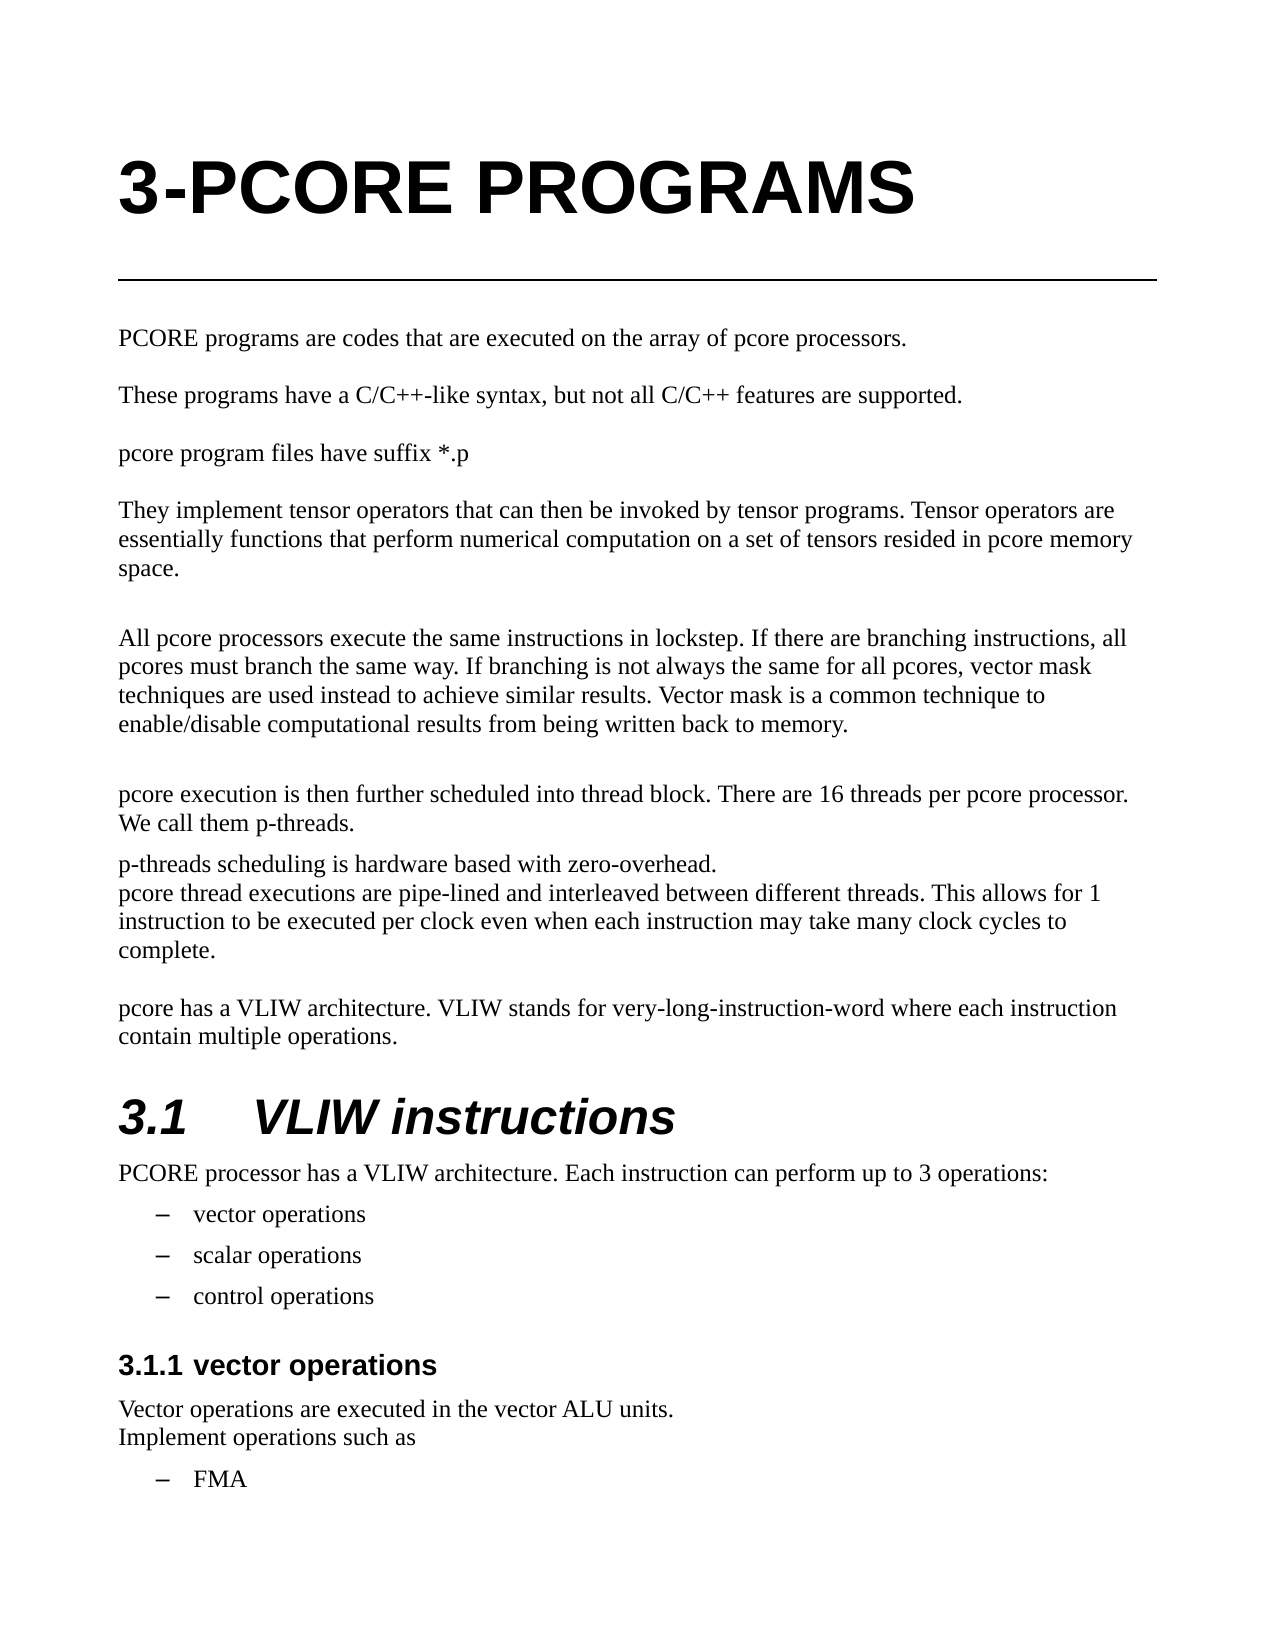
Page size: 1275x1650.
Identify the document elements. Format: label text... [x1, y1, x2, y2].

list FMA [156, 1464, 1157, 1492]
subtitle VLIW instructions [118, 1088, 1157, 1145]
subtitle -PCORE PROGRAMS [118, 143, 1157, 229]
text p-threads scheduling is hardware based with zero-overhead. pcore thread executions are pipe-lined and interleaved between different threads. This allows for 1 instruction to be executed per clock even when each instruction may take many clock cycles to complete. pcore has a VLIW architecture. VLIW stands for very-long-instruction-word where each instruction contain multiple operations. [118, 849, 1157, 1050]
list vector operations [156, 1199, 1157, 1228]
list control operations [156, 1281, 1157, 1310]
text PCORE programs are codes that are executed on the array of pcore processors. These programs have a C/C++-like syntax, but not all C/C++ features are supported. pcore program files have suffix *.p They implement tensor operators that can then be invoked by tensor programs. Tensor operators are essentially functions that perform numerical computation on a set of tensors resided in pcore memory space. [118, 294, 1157, 581]
text PCORE processor has a VLIW architecture. Each instruction can perform up to 3 operations: [118, 1158, 1157, 1186]
list scalar operations [156, 1240, 1157, 1269]
subtitle vector operations [118, 1348, 1157, 1381]
text All pcore processors execute the same instructions in lockstep. If there are branching instructions, all pcores must branch the same way. If branching is not always the same for all pcores, vector mask techniques are used instead to achieve similar results. Vector mask is a common technique to enable/disable computational results from being written back to memory. [118, 594, 1157, 766]
text Vector operations are executed in the vector ALU units. Implement operations such as [118, 1394, 1157, 1451]
text pcore execution is then further scheduled into thread block. There are 16 threads per pcore processor. We call them p-threads. [118, 779, 1157, 836]
